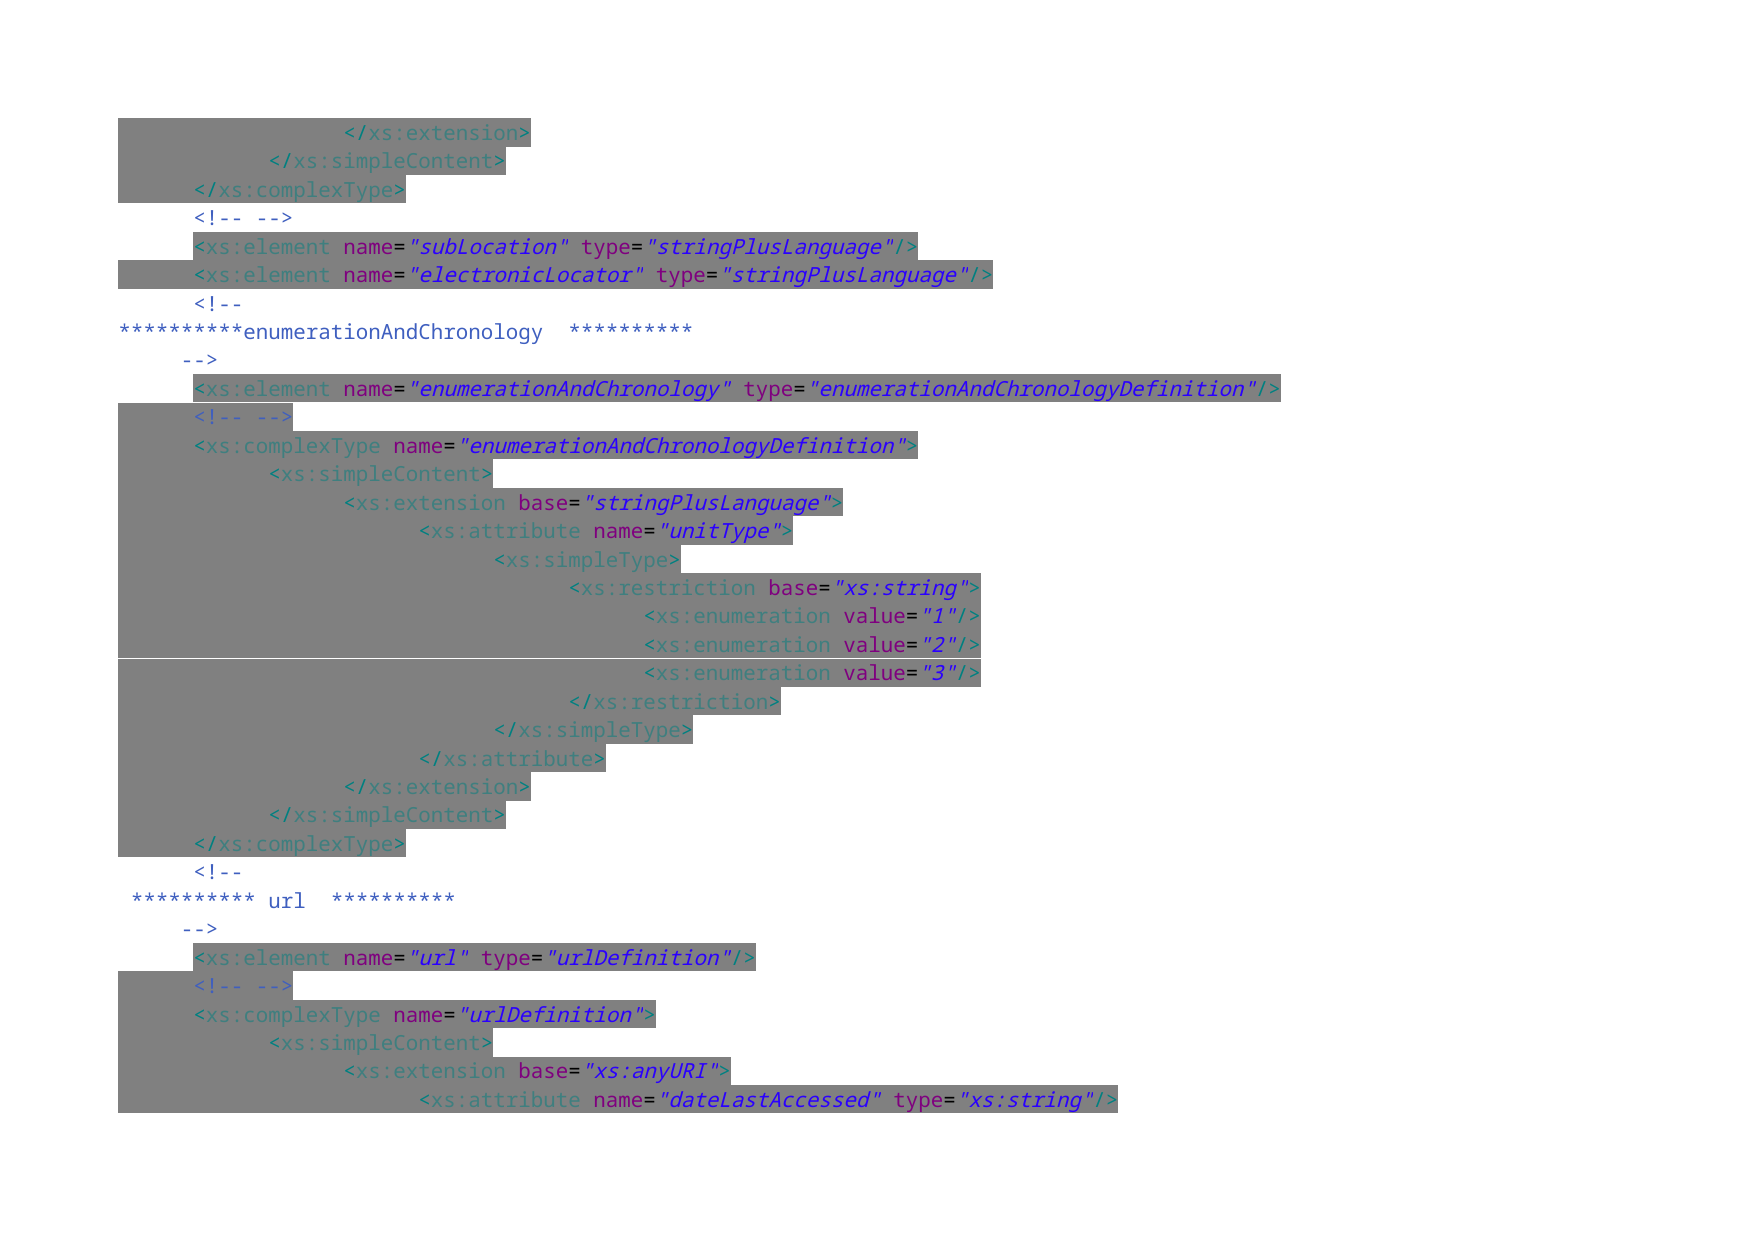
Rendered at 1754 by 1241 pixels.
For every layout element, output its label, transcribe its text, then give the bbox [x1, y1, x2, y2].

text <xs:complexType name="urlDefinition"> [118, 1000, 1636, 1028]
text <xs:restriction base="xs:string"> [118, 573, 1636, 602]
text <!-- [118, 857, 1636, 886]
text <xs:enumeration value="2"/> [118, 630, 1636, 658]
text <xs:complexType name="enumerationAndChronologyDefinition"> [118, 431, 1636, 459]
text </xs:simpleContent> [118, 147, 1636, 175]
text <xs:enumeration value="1"/> [118, 602, 1636, 630]
text ********** url ********** [118, 886, 1636, 914]
text <xs:simpleType> [118, 545, 1636, 573]
text <!-- --> [118, 971, 1636, 1000]
text <xs:element name="electronicLocator" type="stringPlusLanguage"/> [118, 260, 1636, 289]
text <xs:extension base="xs:anyURI"> [118, 1057, 1636, 1085]
text <xs:simpleContent> [118, 459, 1636, 488]
text </xs:simpleType> [118, 715, 1636, 744]
text </xs:simpleContent> [118, 801, 1636, 829]
text </xs:extension> [118, 772, 1636, 801]
text </xs:complexType> [118, 829, 1636, 857]
text --> [118, 914, 1636, 943]
text **********enumerationAndChronology ********** [118, 317, 1636, 346]
text <xs:extension base="stringPlusLanguage"> [118, 488, 1636, 516]
text <xs:enumeration value="3"/> [118, 658, 1636, 687]
text <xs:element name="enumerationAndChronology" type="enumerationAndChronologyDefinition"/> [118, 374, 1636, 402]
text <xs:element name="url" type="urlDefinition"/> [118, 943, 1636, 971]
text <xs:attribute name="dateLastAccessed" type="xs:string"/> [118, 1085, 1636, 1113]
text <!-- --> [118, 402, 1636, 431]
text <xs:element name="subLocation" type="stringPlusLanguage"/> [118, 232, 1636, 260]
text <xs:simpleContent> [118, 1028, 1636, 1057]
text --> [118, 346, 1636, 374]
text </xs:complexType> [118, 175, 1636, 203]
text </xs:restriction> [118, 687, 1636, 715]
text </xs:extension> [118, 118, 1636, 147]
text <!-- [118, 289, 1636, 317]
text </xs:attribute> [118, 744, 1636, 772]
text <!-- --> [118, 203, 1636, 232]
text <xs:attribute name="unitType"> [118, 516, 1636, 545]
